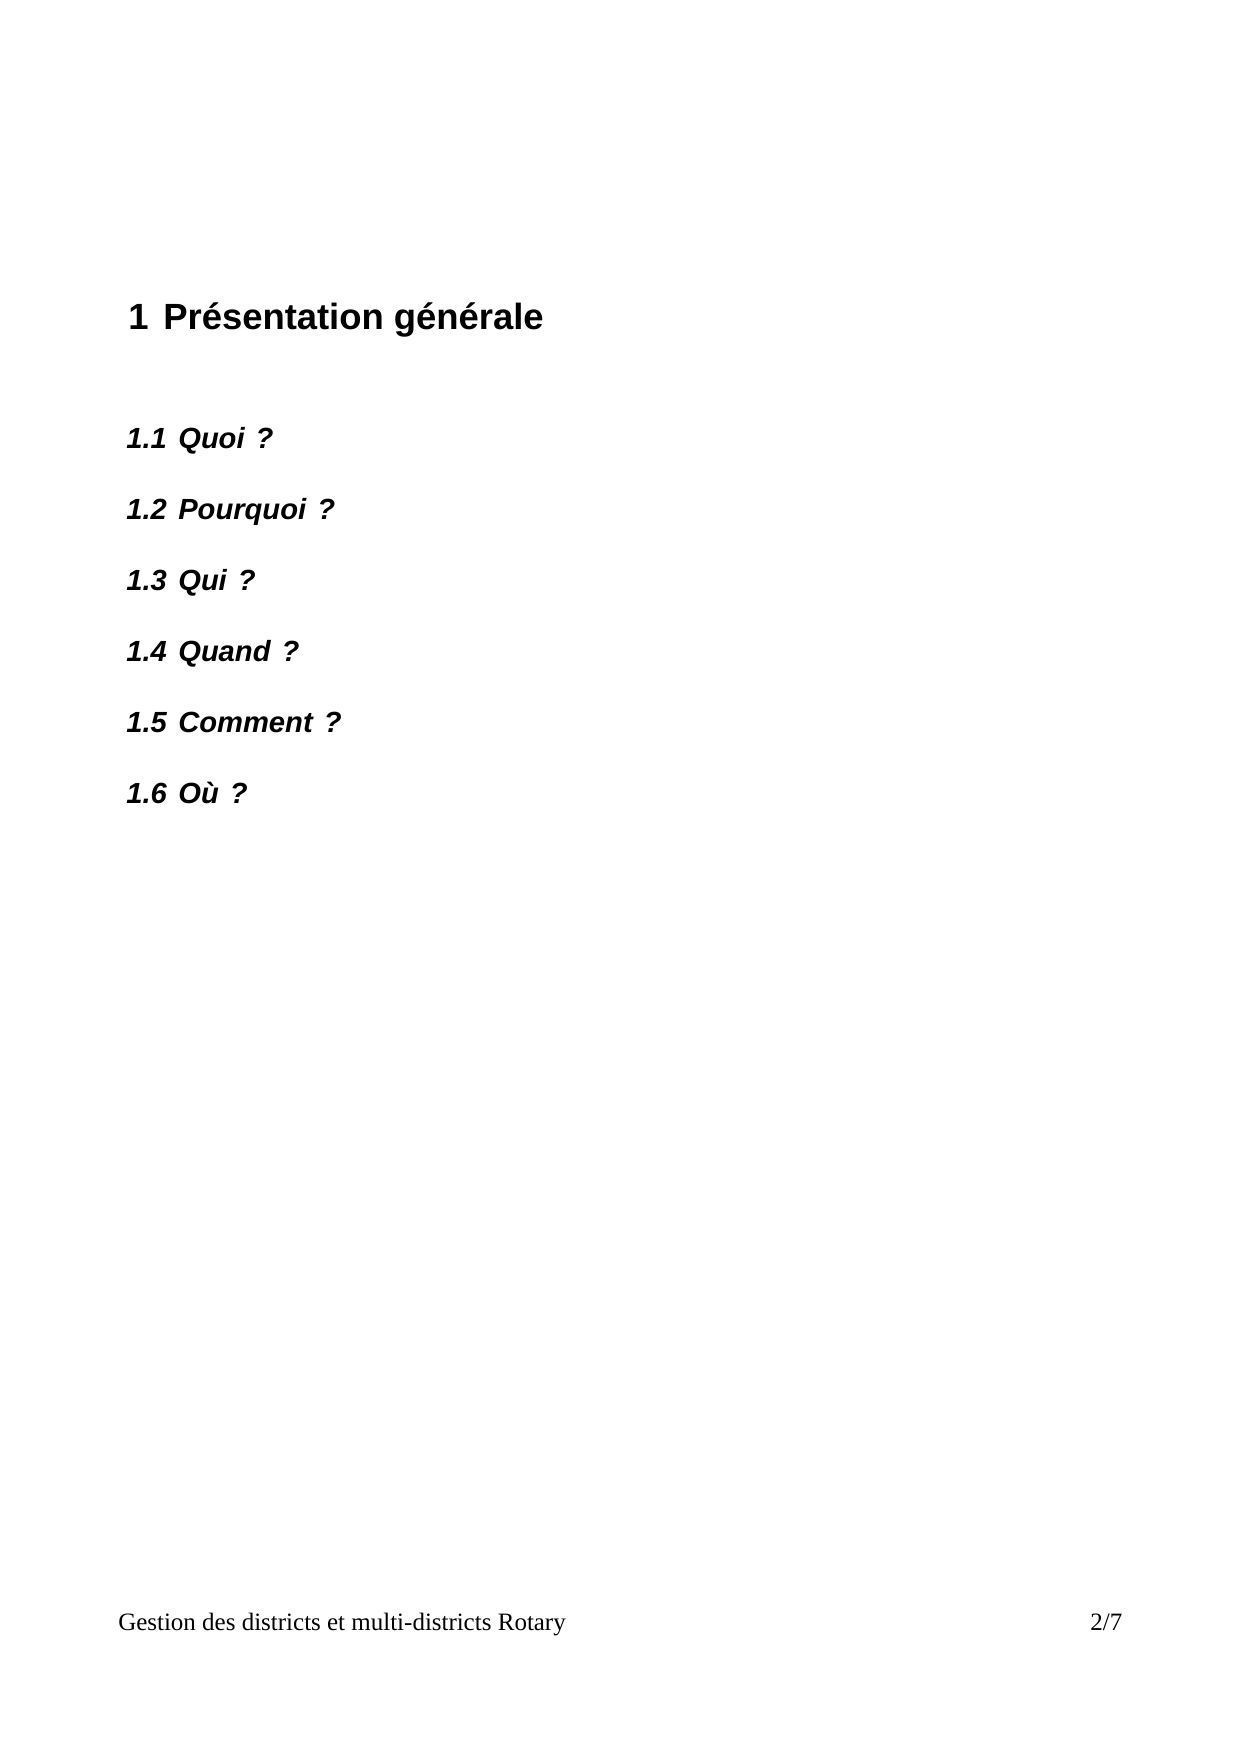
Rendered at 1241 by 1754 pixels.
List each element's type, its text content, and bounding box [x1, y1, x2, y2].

subtitle Qui ? [118, 563, 1122, 597]
subtitle Pourquoi ? [118, 492, 1122, 526]
subtitle Où ? [118, 777, 1122, 810]
subtitle Quoi ? [118, 421, 1122, 455]
subtitle Quand ? [118, 634, 1122, 668]
subtitle Comment ? [118, 706, 1122, 739]
subtitle Présentation générale [118, 295, 1122, 337]
